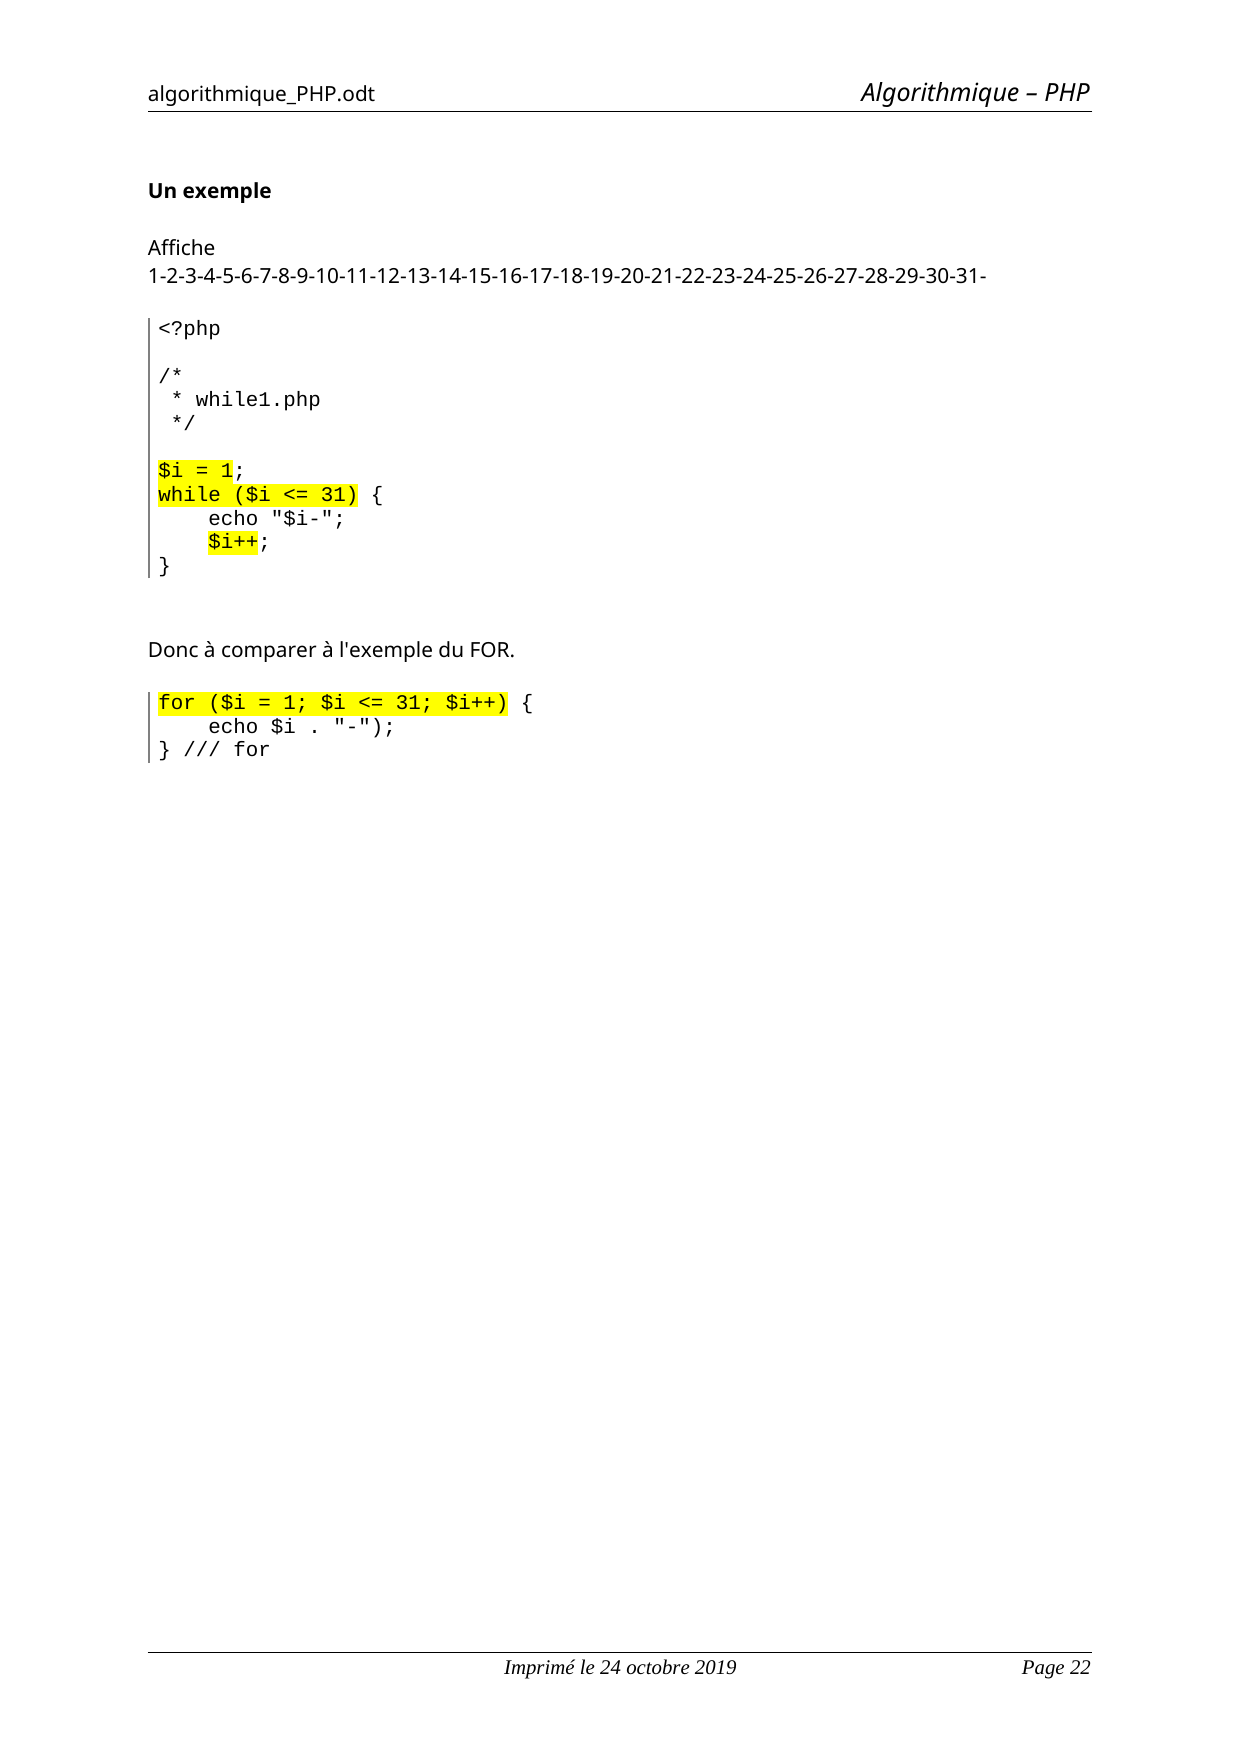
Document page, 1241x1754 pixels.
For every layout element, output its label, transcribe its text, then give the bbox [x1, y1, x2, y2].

text $i++; [150, 531, 1092, 555]
text } [150, 555, 1092, 578]
text } /// for [150, 739, 1092, 763]
text /* [150, 366, 1092, 389]
text Affiche [148, 233, 1092, 261]
text $i = 1; [150, 460, 1092, 484]
text * while1.php [150, 389, 1092, 413]
text Un exemple [148, 176, 1092, 204]
text echo $i . "-"); [150, 716, 1092, 739]
text 1-2-3-4-5-6-7-8-9-10-11-12-13-14-15-16-17-18-19-20-21-22-23-24-25-26-27-28-29-30-31- [148, 261, 1092, 290]
text */ [150, 413, 1092, 437]
text while ($i <= 31) { [150, 484, 1092, 507]
text Donc à comparer à l'exemple du FOR. [148, 635, 1092, 664]
text echo "$i-"; [150, 507, 1092, 531]
text <?php [150, 318, 1092, 342]
text for ($i = 1; $i <= 31; $i++) { [150, 692, 1092, 716]
